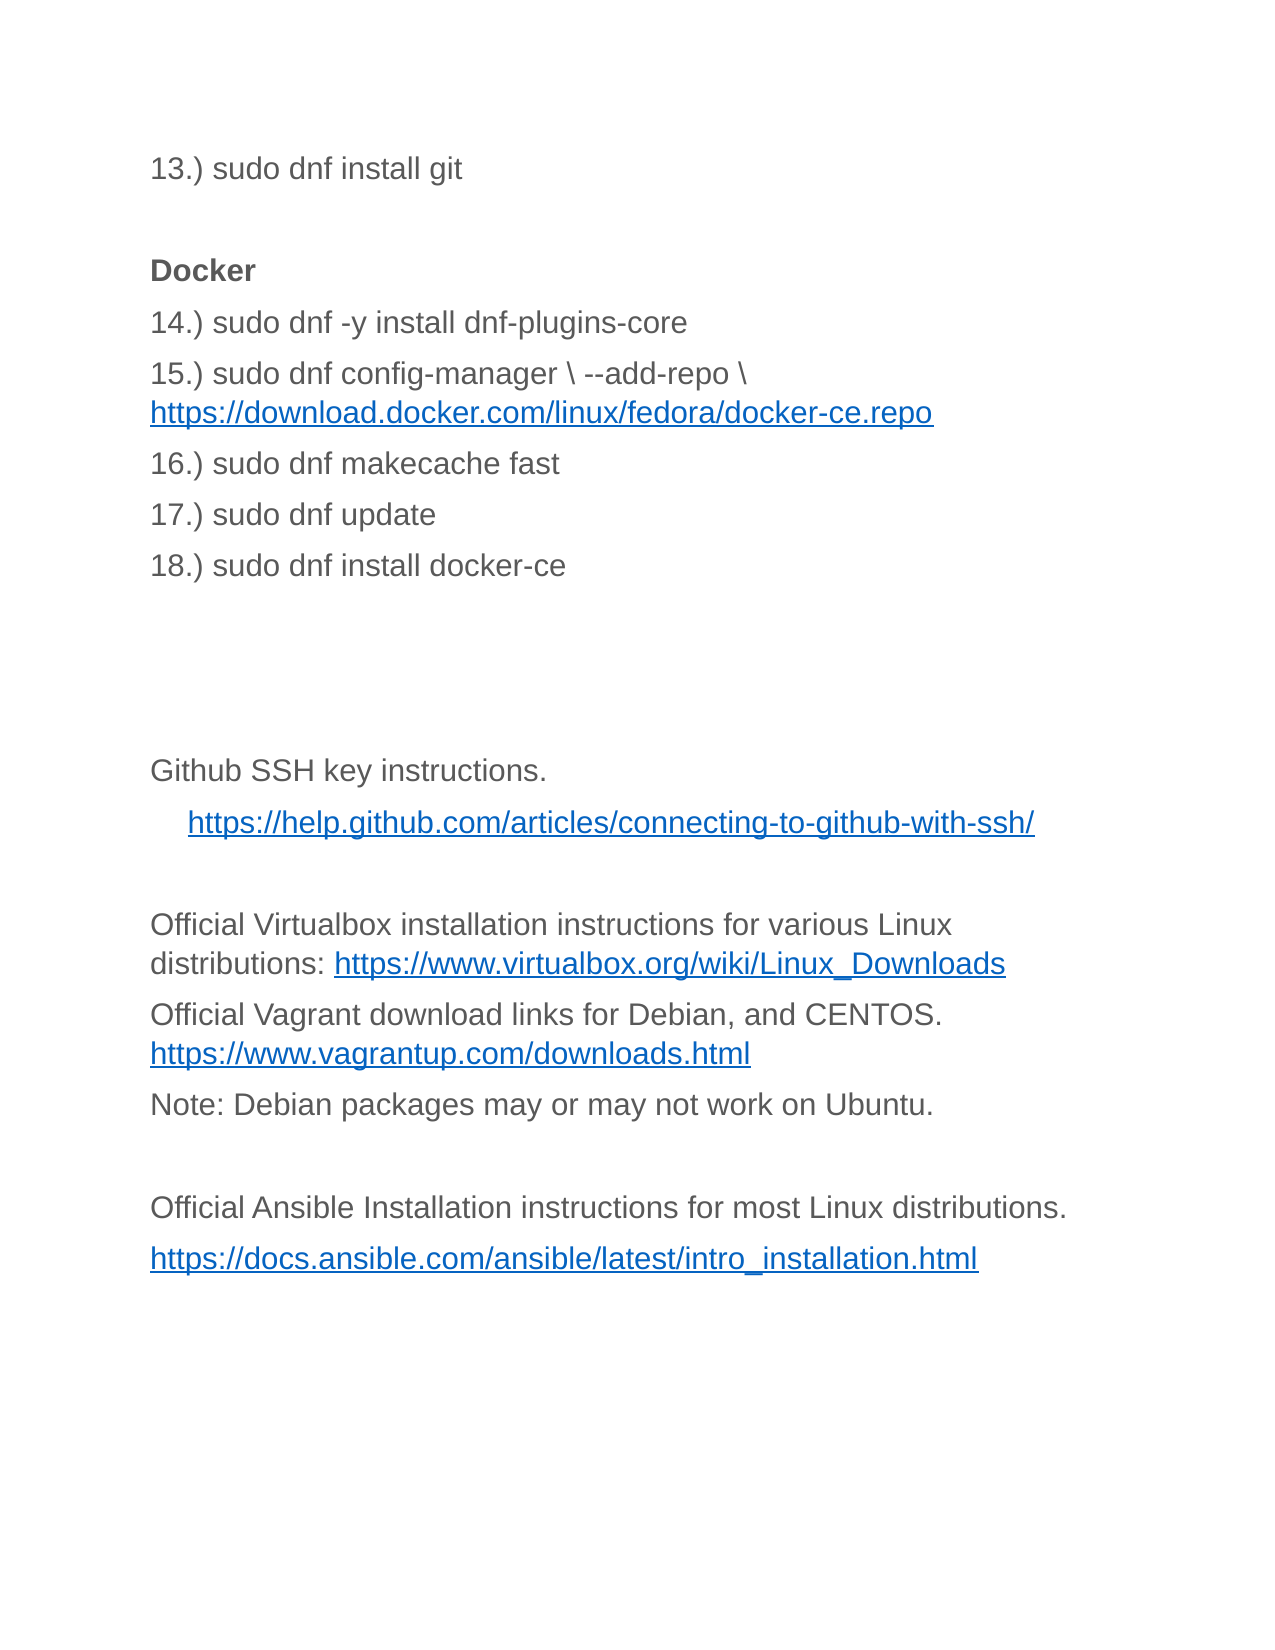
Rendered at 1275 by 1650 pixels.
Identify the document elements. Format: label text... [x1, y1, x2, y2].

text 16.) sudo dnf makecache fast [150, 445, 1125, 481]
text 17.) sudo dnf update [150, 496, 1125, 532]
text Official Virtualbox installation instructions for various Linux distributions: https://www.virtualbox.org/wiki/Linux_Downloads [150, 906, 1125, 981]
text Official Ansible Installation instructions for most Linux distributions. [150, 1189, 1125, 1225]
text Note: Debian packages may or may not work on Ubuntu. [150, 1086, 1125, 1122]
text 15.) sudo dnf config-manager \ --add-repo \ https://download.docker.com/linux/fedora/docker-ce.repo [150, 355, 1125, 430]
text 18.) sudo dnf install docker-ce [150, 547, 1125, 583]
text https://help.github.com/articles/connecting-to-github-with-ssh/ [187, 804, 1125, 840]
text https://docs.ansible.com/ansible/latest/intro_installation.html [150, 1240, 1125, 1276]
text Github SSH key instructions. [150, 752, 1125, 788]
text Official Vagrant download links for Debian, and CENTOS. https://www.vagrantup.com/downloads.html [150, 996, 1125, 1071]
text 14.) sudo dnf -y install dnf-plugins-core [150, 304, 1125, 340]
text 13.) sudo dnf install git [150, 150, 1125, 186]
text Docker [150, 252, 1125, 288]
